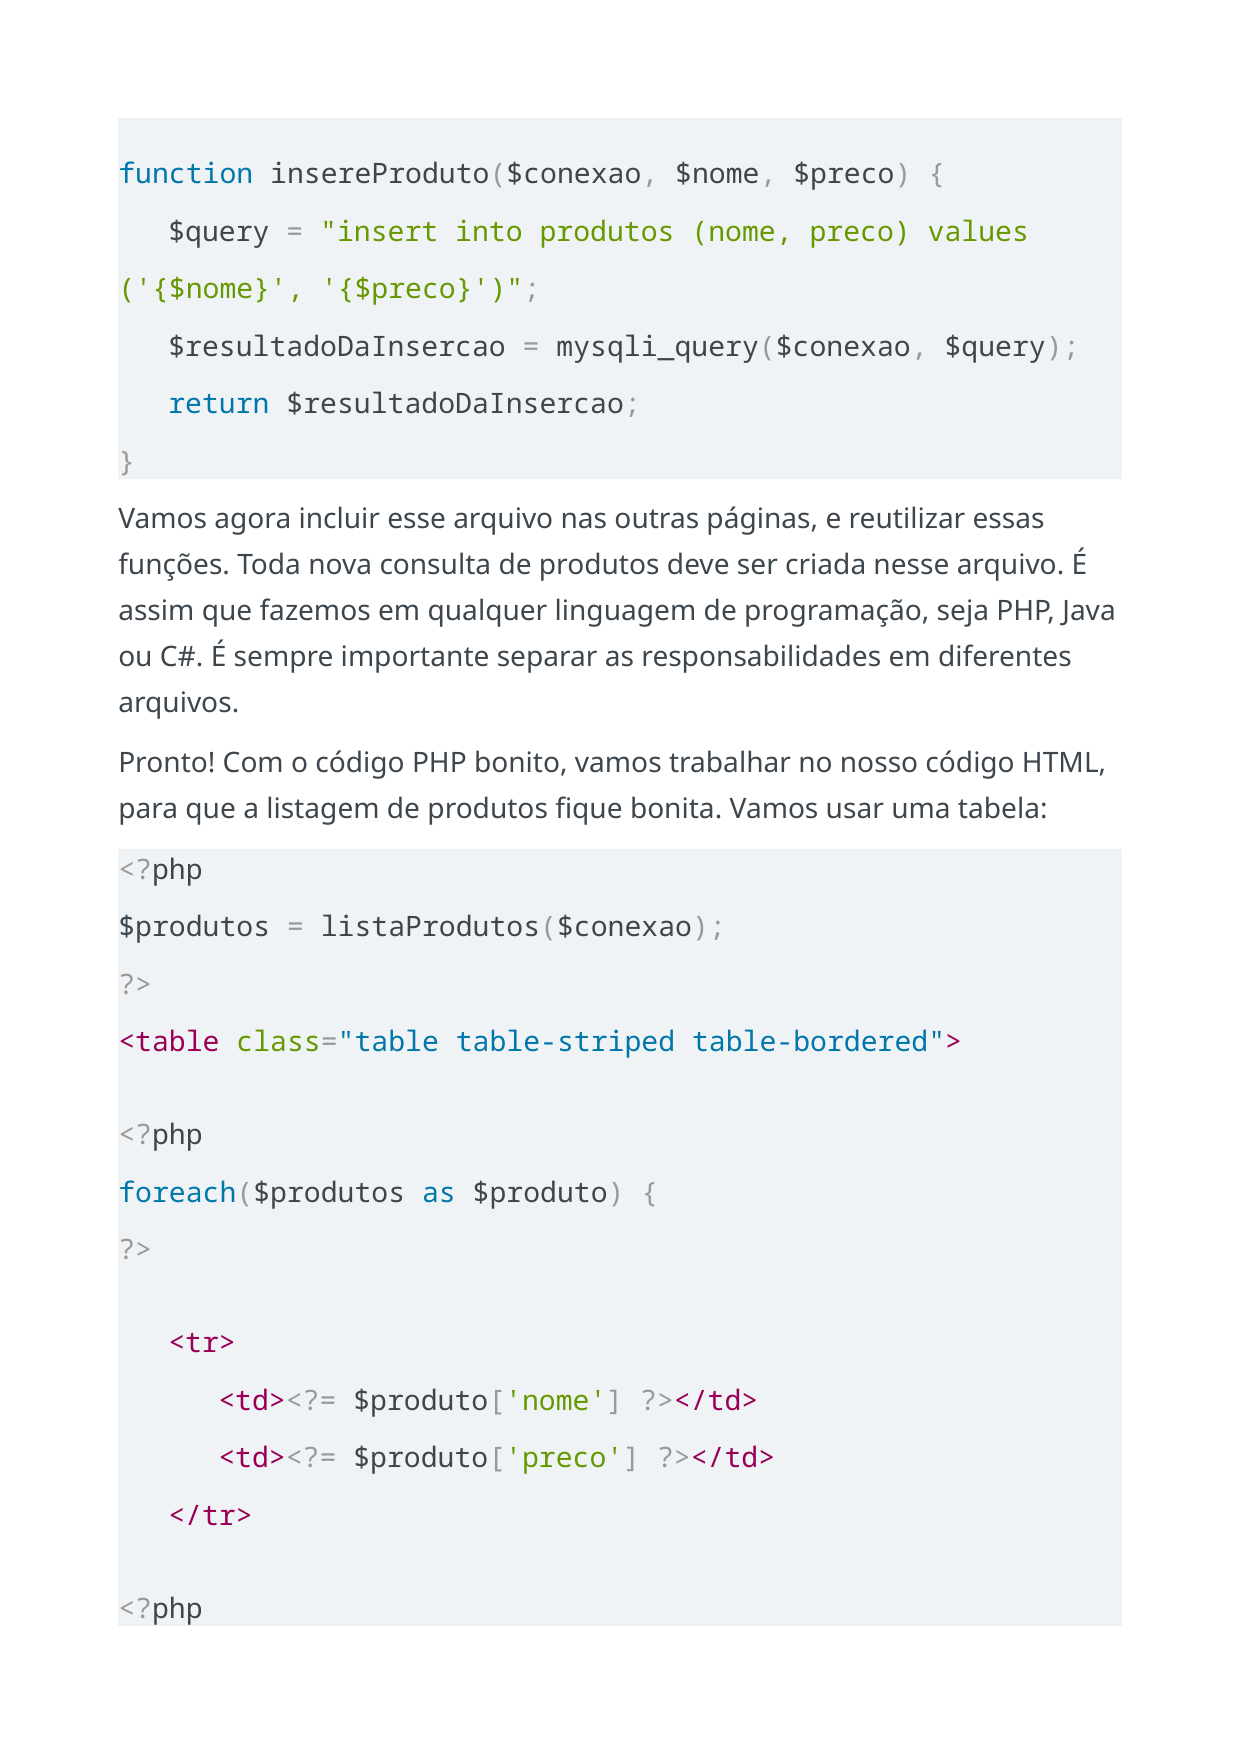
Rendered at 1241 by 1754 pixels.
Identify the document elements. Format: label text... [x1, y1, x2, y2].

text function insereProduto($conexao, $nome, $preco) { [118, 153, 1122, 192]
text </tr> [118, 1495, 1122, 1533]
text $resultadoDaInsercao = mysqli_query($conexao, $query); [118, 326, 1122, 364]
text <?php [118, 1115, 1122, 1153]
text foreach($produtos as $produto) { [118, 1172, 1122, 1211]
text <td><?= $produto['nome'] ?></td> [118, 1380, 1122, 1418]
text ?> [118, 964, 1122, 1003]
text <tr> [118, 1323, 1122, 1361]
text <table class="table table-striped table-bordered"> [118, 1022, 1122, 1060]
text $query = "insert into produtos (nome, preco) values ('{$nome}', '{$preco}')"; [118, 211, 1122, 307]
text <td><?= $produto['preco'] ?></td> [118, 1438, 1122, 1476]
text <?php [118, 1588, 1122, 1626]
text <?php [118, 849, 1122, 888]
text Vamos agora incluir esse arquivo nas outras páginas, e reutilizar essas funções. Toda nova consulta de produtos deve ser criada nesse arquivo. É assim que fazemos em qualquer linguagem de programação, seja PHP, Java ou C#. É sempre importante separar as responsabilidades em diferentes arquivos. [118, 498, 1122, 721]
text Pronto! Com o código PHP bonito, vamos trabalhar no nosso código HTML, para que a listagem de produtos fique bonita. Vamos usar uma tabela: [118, 743, 1122, 827]
text $produtos = listaProdutos($conexao); [118, 907, 1122, 945]
text } [118, 441, 1122, 479]
text ?> [118, 1230, 1122, 1268]
text return $resultadoDaInsercao; [118, 383, 1122, 422]
